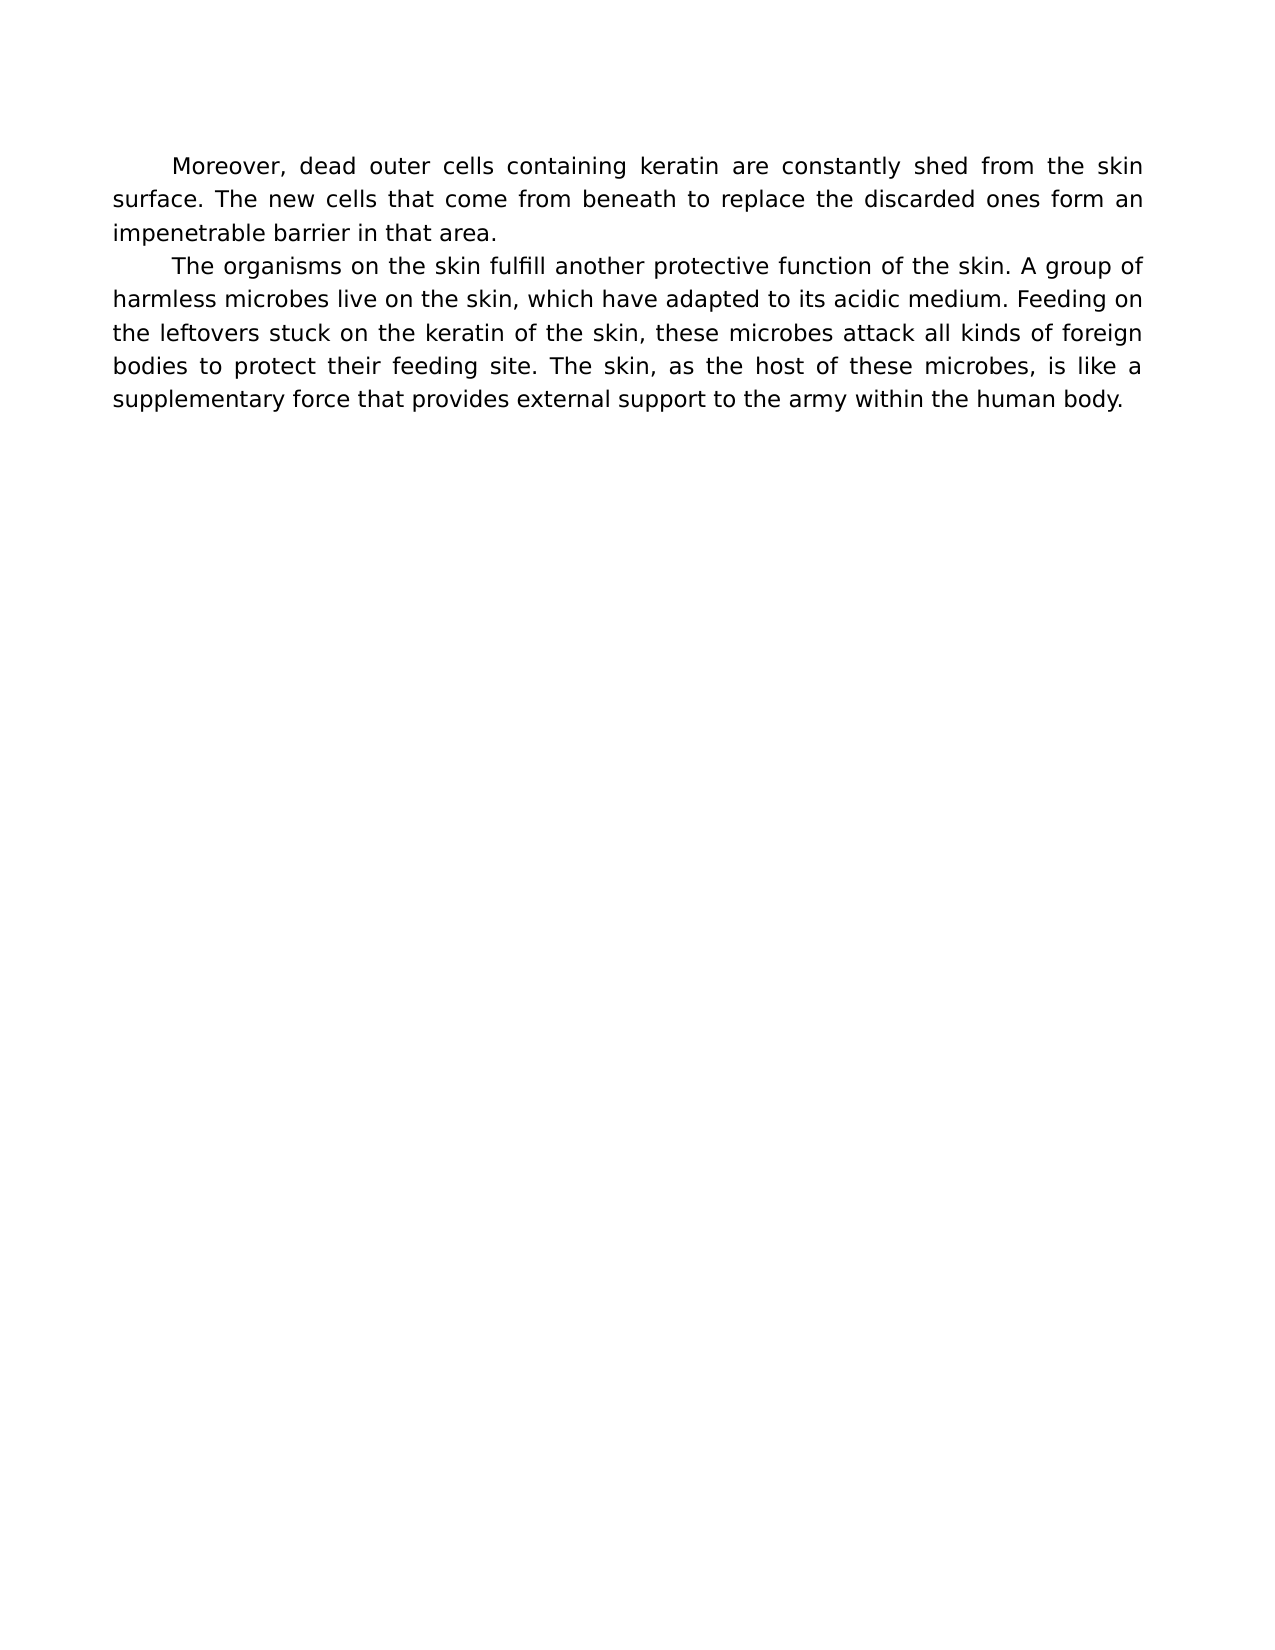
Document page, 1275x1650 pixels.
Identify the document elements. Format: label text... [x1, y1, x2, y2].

text The organisms on the skin fulfill another protective function of the skin. A group of harmless microbes live on the skin, which have adapted to its acidic medium. Feeding on the leftovers stuck on the keratin of the skin, these microbes attack all kinds of foreign bodies to protect their feeding site. The skin, as the host of these microbes, is like a supplementary force that provides external support to the army within the human body. [112, 248, 1145, 414]
text Moreover, dead outer cells containing keratin are constantly shed from the skin surface. The new cells that come from beneath to replace the discarded ones form an impenetrable barrier in that area. [112, 148, 1145, 248]
